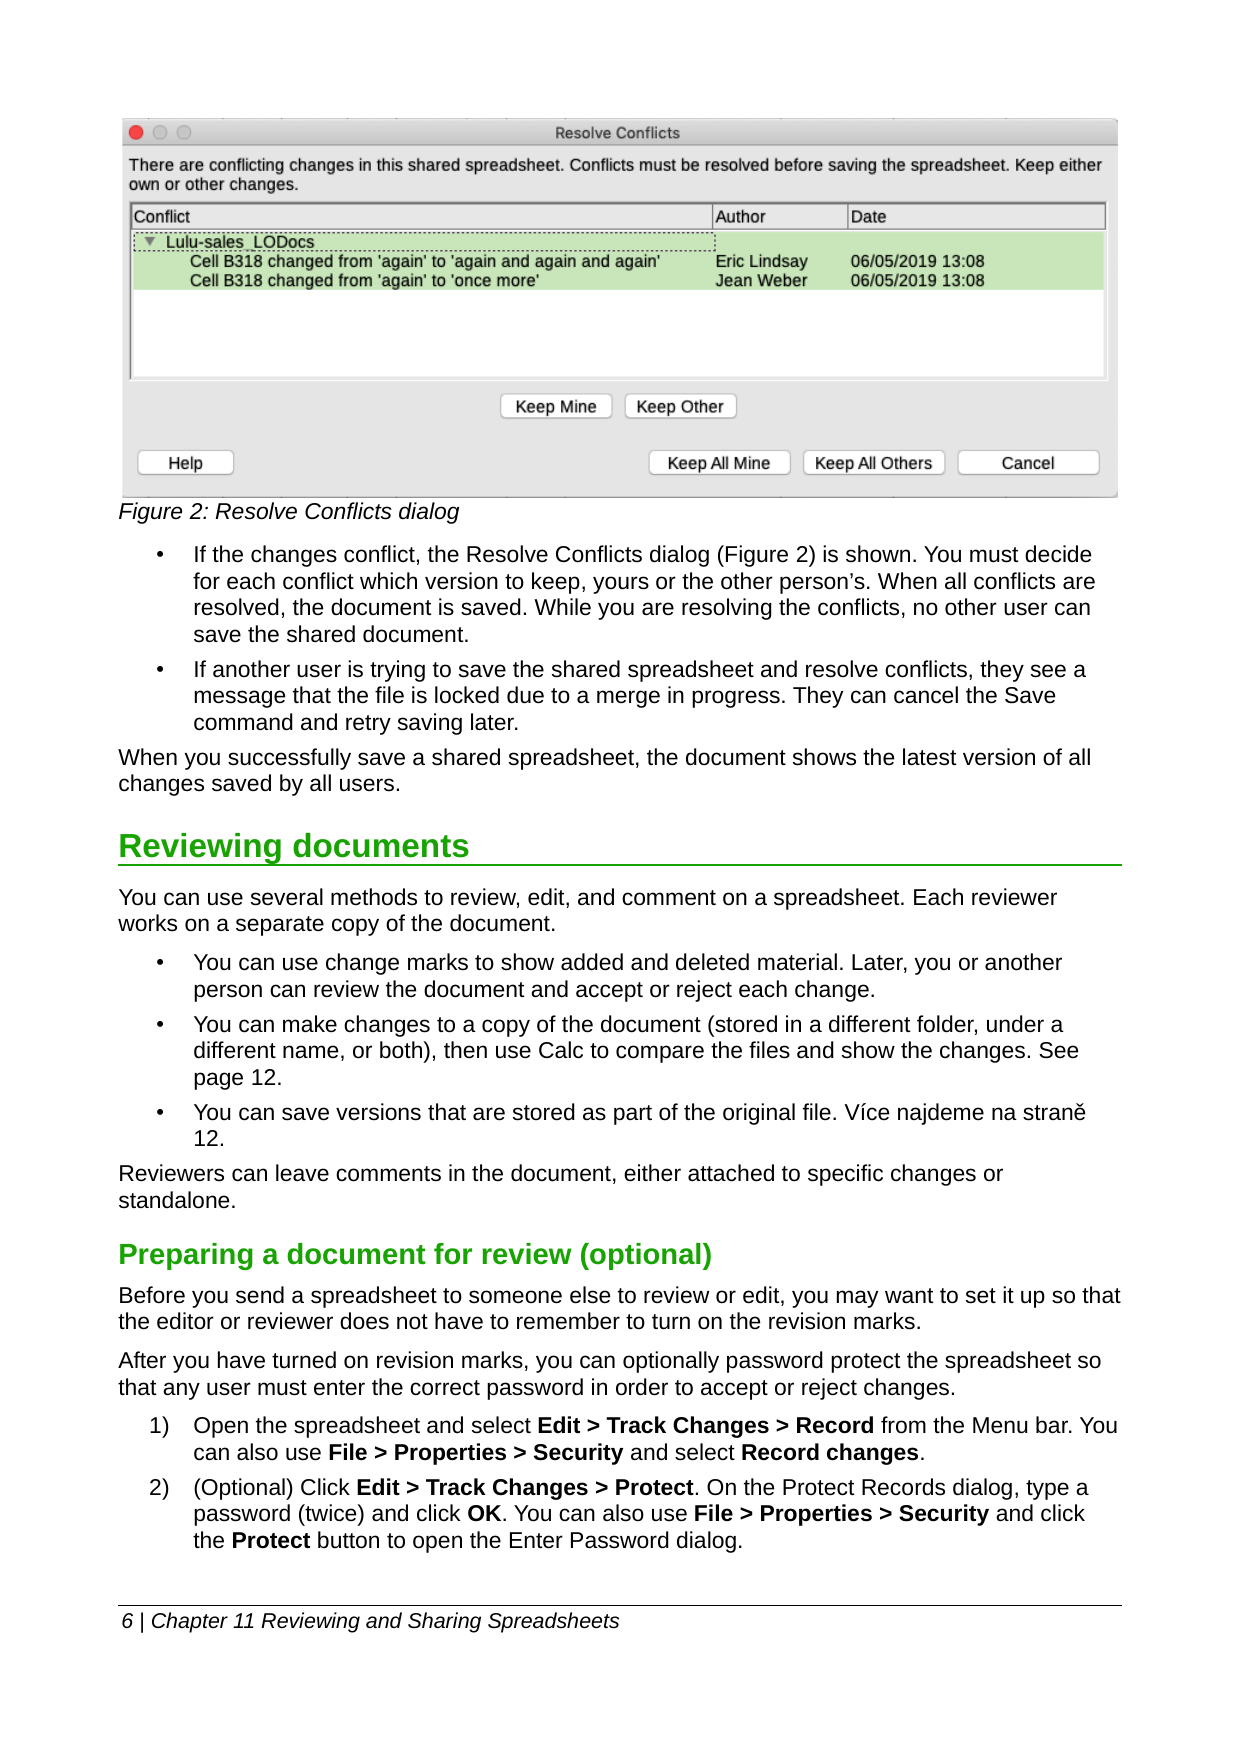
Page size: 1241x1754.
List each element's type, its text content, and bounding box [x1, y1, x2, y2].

list You can save versions that are stored as part of the original file. Více najdeme na straně 12. [156, 1099, 1122, 1151]
subtitle Preparing a document for review (optional) [118, 1237, 1122, 1270]
list If another user is trying to save the shared spreadsheet and resolve conflicts, they see a message that the file is locked due to a merge in progress. They can cancel the Save command and retry saving later. [156, 656, 1122, 735]
text When you successfully save a shared spreadsheet, the document shows the latest version of all changes saved by all users. [118, 744, 1122, 796]
list (Optional) Click Edit > Track Changes > Protect. On the Protect Records dialog, type a password (twice) and click OK. You can also use File > Properties > Security and click the Protect button to open the Enter Password dialog. [169, 1474, 1122, 1553]
text Reviewers can leave comments in the document, either attached to specific changes or standalone. [118, 1160, 1122, 1213]
list You can use several methods to review, edit, and comment on a spreadsheet. Each reviewer works on a separate copy of the document. [118, 884, 1122, 937]
list You can make changes to a copy of the document (stored in a different folder, under a different name, or both), then use Calc to compare the files and show the changes. See page 12. [156, 1011, 1122, 1090]
text Figure 2: Resolve Conflicts dialog [118, 118, 1122, 524]
text Before you send a spreadsheet to someone else to review or edit, you may want to set it up so that the editor or reviewer does not have to remember to turn on the revision marks. [118, 1282, 1122, 1335]
text After you have turned on revision marks, you can optionally password protect the spreadsheet so that any user must enter the correct password in order to accept or reject changes. [118, 1347, 1122, 1400]
list If the changes conflict, the Resolve Conflicts dialog (Figure 2) is shown. You must decide for each conflict which version to keep, yours or the other person’s. When all conflicts are resolved, the document is saved. While you are resolving the conflicts, no other user can save the shared document. [156, 541, 1122, 647]
picture [122, 118, 1118, 498]
subtitle Reviewing documents [118, 826, 1122, 864]
list You can use change marks to show added and deleted material. Later, you or another person can review the document and accept or reject each change. [156, 949, 1122, 1002]
list Open the spreadsheet and select Edit > Track Changes > Record from the Menu bar. You can also use File > Properties > Security and select Record changes. [169, 1412, 1122, 1465]
